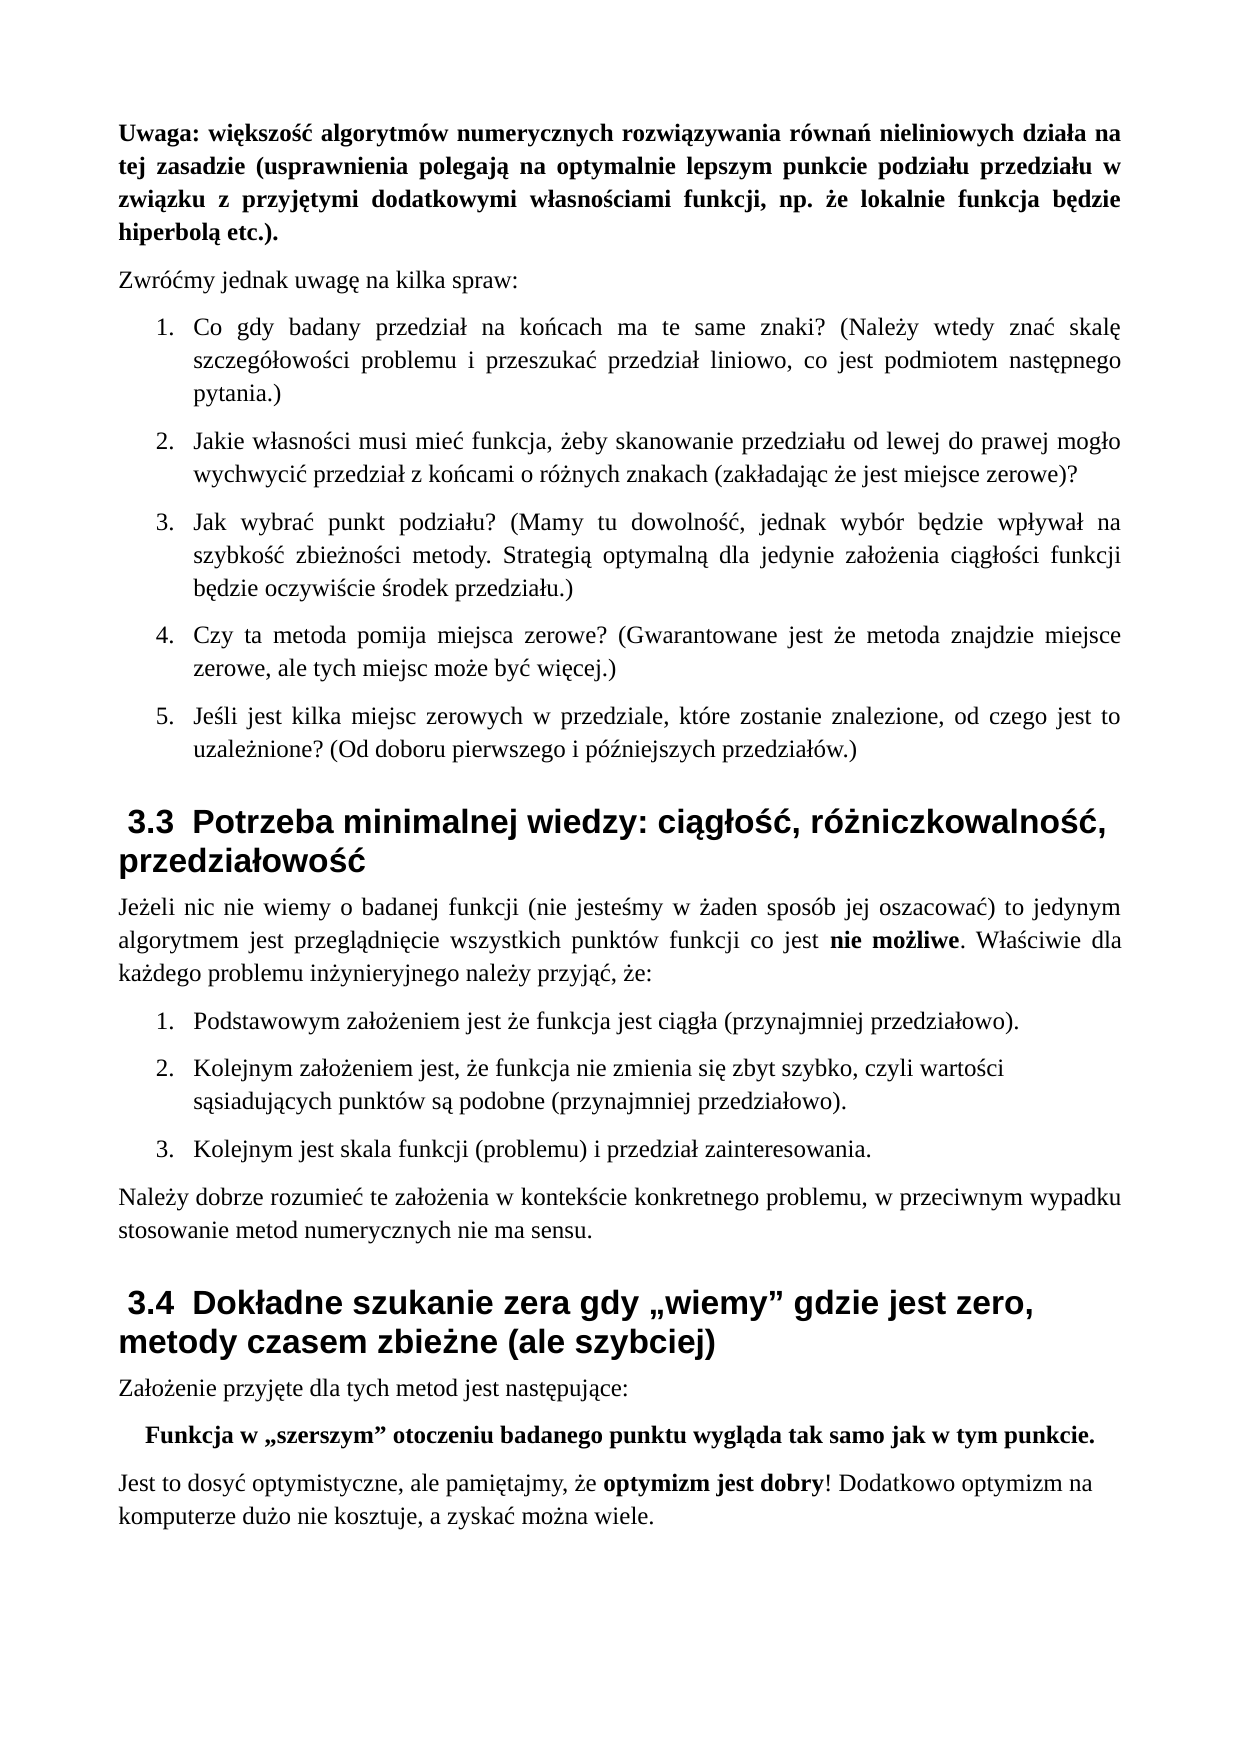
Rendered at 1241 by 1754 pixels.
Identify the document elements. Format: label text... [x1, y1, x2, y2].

list Jeśli jest kilka miejsc zerowych w przedziale, które zostanie znalezione, od czego jest to uzależnione? (Od doboru pierwszego i późniejszych przedziałów.) [156, 701, 1122, 763]
list Jak wybrać punkt podziału? (Mamy tu dowolność, jednak wybór będzie wpływał na szybkość zbieżności metody. Strategią optymalną dla jedynie założenia ciągłości funkcji będzie oczywiście środek przedziału.) [156, 507, 1122, 601]
list Kolejnym założeniem jest, że funkcja nie zmienia się zbyt szybko, czyli wartości sąsiadujących punktów są podobne (przynajmniej przedziałowo). [156, 1053, 1122, 1115]
text Jeżeli nic nie wiemy o badanej funkcji (nie jesteśmy w żaden sposób jej oszacować) to jedynym algorytmem jest przeglądnięcie wszystkich punktów funkcji co jest nie możliwe. Właściwie dla każdego problemu inżynieryjnego należy przyjąć, że: [118, 892, 1122, 987]
text Zwróćmy jednak uwagę na kilka spraw: [118, 265, 1122, 293]
text Założenie przyjęte dla tych metod jest następujące: [118, 1373, 1122, 1402]
subtitle Dokładne szukanie zera gdy „wiemy” gdzie jest zero, metody czasem zbieżne (ale szybciej) [118, 1283, 1122, 1360]
list Co gdy badany przedział na końcach ma te same znaki? (Należy wtedy znać skalę szczegółowości problemu i przeszukać przedział liniowo, co jest podmiotem następnego pytania.) [156, 312, 1122, 407]
text Funkcja w „szerszym” otoczeniu badanego punktu wygląda tak samo jak w tym punkcie. [118, 1421, 1122, 1449]
text Jest to dosyć optymistyczne, ale pamiętajmy, że optymizm jest dobry! Dodatkowo optymizm na komputerze dużo nie kosztuje, a zyskać można wiele. [118, 1468, 1122, 1530]
list Jakie własności musi mieć funkcja, żeby skanowanie przedziału od lewej do prawej mogło wychwycić przedział z końcami o różnych znakach (zakładając że jest miejsce zerowe)? [156, 426, 1122, 488]
list Podstawowym założeniem jest że funkcja jest ciągła (przynajmniej przedziałowo). [156, 1006, 1122, 1034]
text Uwaga: większość algorytmów numerycznych rozwiązywania równań nieliniowych działa na tej zasadzie (usprawnienia polegają na optymalnie lepszym punkcie podziału przedziału w związku z przyjętymi dodatkowymi własnościami funkcji, np. że lokalnie funkcja będzie hiperbolą etc.). [118, 118, 1122, 246]
list Czy ta metoda pomija miejsca zerowe? (Gwarantowane jest że metoda znajdzie miejsce zerowe, ale tych miejsc może być więcej.) [156, 620, 1122, 682]
list Kolejnym jest skala funkcji (problemu) i przedział zainteresowania. [156, 1134, 1122, 1163]
text Należy dobrze rozumieć te założenia w kontekście konkretnego problemu, w przeciwnym wypadku stosowanie metod numerycznych nie ma sensu. [118, 1182, 1122, 1243]
subtitle Potrzeba minimalnej wiedzy: ciągłość, różniczkowalność, przedziałowość [118, 802, 1122, 880]
